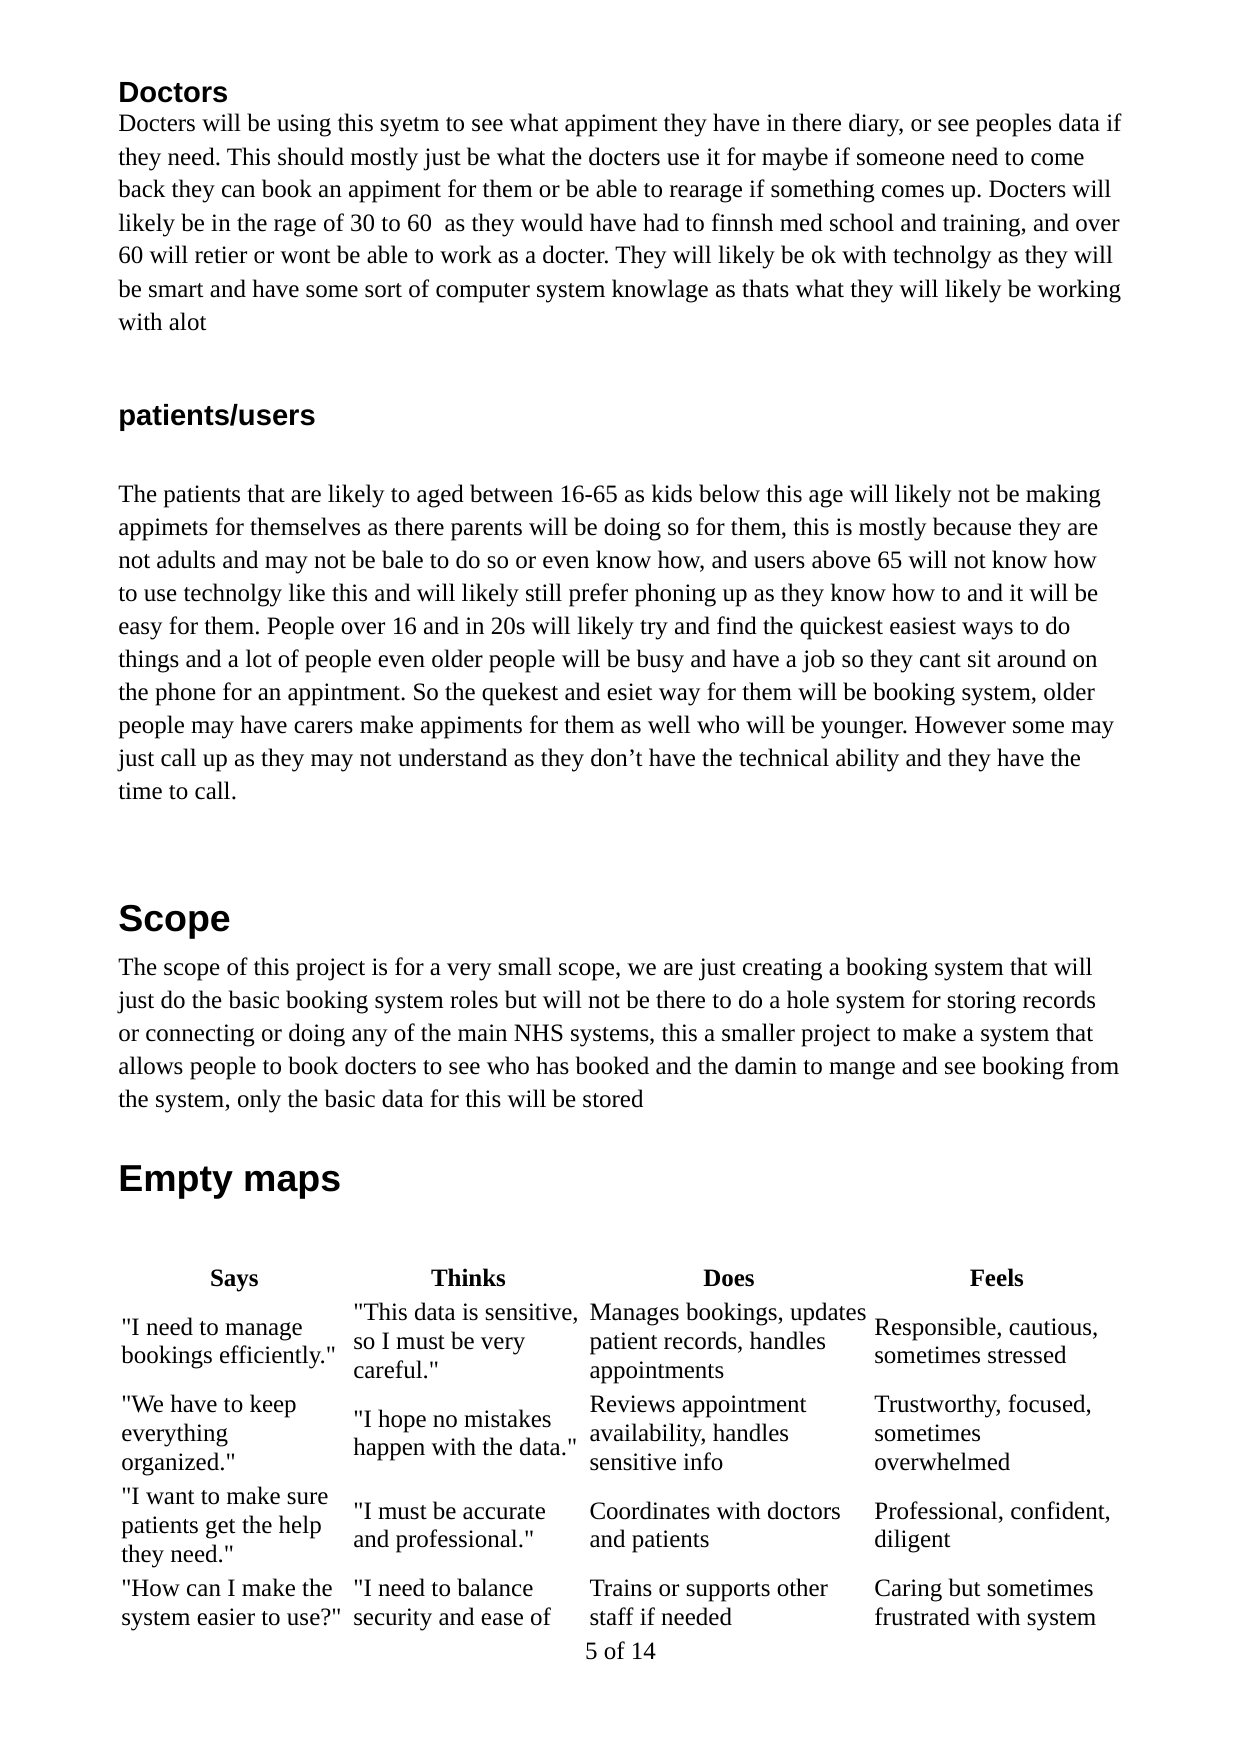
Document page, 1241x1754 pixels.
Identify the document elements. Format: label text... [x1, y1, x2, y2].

text Docters will be using this syetm to see what appiment they have in there diary, or see peoples data if they need. This should mostly just be what the docters use it for maybe if someone need to come back they can book an appiment for them or be able to rearage if something comes up. Docters will likely be in the rage of 30 to 60 as they would have had to finnsh med school and training, and over 60 will retier or wont be able to work as a docter. They will likely be ok with technolgy as they will be smart and have some sort of computer system knowlage as thats what they will likely be working with alot [118, 108, 1122, 335]
table_cell Trains or supports other staff if needed [586, 1571, 871, 1634]
table_cell "I need to balance security and ease of [350, 1571, 586, 1634]
subtitle patients/users [118, 398, 1122, 431]
table_cell Reviews appointment availability, handles sensitive info [586, 1386, 871, 1478]
table_header Feels [871, 1260, 1122, 1294]
table_cell "I hope no mistakes happen with the data." [350, 1386, 586, 1478]
table_cell "How can I make the system easier to use?" [118, 1571, 350, 1634]
text The scope of this project is for a very small scope, we are just creating a booking system that will just do the basic booking system roles but will not be there to do a hole system for storing records or connecting or doing any of the main NHS systems, this a smaller project to make a system that allows people to book docters to see who has booked and the damin to mange and see booking from the system, only the basic data for this will be stored [118, 952, 1122, 1113]
table_cell "I need to manage bookings efficiently." [118, 1294, 350, 1386]
subtitle Scope [118, 896, 1122, 939]
table_cell "We have to keep everything organized." [118, 1386, 350, 1478]
table_cell "This data is sensitive, so I must be very careful." [350, 1294, 586, 1386]
table_cell Professional, confident, diligent [871, 1479, 1122, 1571]
subtitle Doctors [118, 75, 1122, 108]
table_cell "I must be accurate and professional." [350, 1479, 586, 1571]
table_cell Coordinates with doctors and patients [586, 1479, 871, 1571]
table_header Says [118, 1260, 350, 1294]
subtitle Empty maps [118, 1156, 1122, 1199]
table_cell Trustworthy, focused, sometimes overwhelmed [871, 1386, 1122, 1478]
table_cell Responsible, cautious, sometimes stressed [871, 1294, 1122, 1386]
table_cell Caring but sometimes frustrated with system [871, 1571, 1122, 1634]
text The patients that are likely to aged between 16-65 as kids below this age will likely not be making appimets for themselves as there parents will be doing so for them, this is mostly because they are not adults and may not be bale to do so or even know how, and users above 65 will not know how to use technolgy like this and will likely still prefer phoning up as they know how to and it will be easy for them. People over 16 and in 20s will likely try and find the quickest easiest ways to do things and a lot of people even older people will be busy and have a job so they cant sit around on the phone for an appintment. So the quekest and esiet way for them will be booking system, older people may have carers make appiments for them as well who will be younger. However some may just call up as they may not understand as they don’t have the technical ability and they have the time to call. [118, 479, 1122, 805]
table_cell "I want to make sure patients get the help they need." [118, 1479, 350, 1571]
table_cell Manages bookings, updates patient records, handles appointments [586, 1294, 871, 1386]
table_header Does [586, 1260, 871, 1294]
table_header Thinks [350, 1260, 586, 1294]
